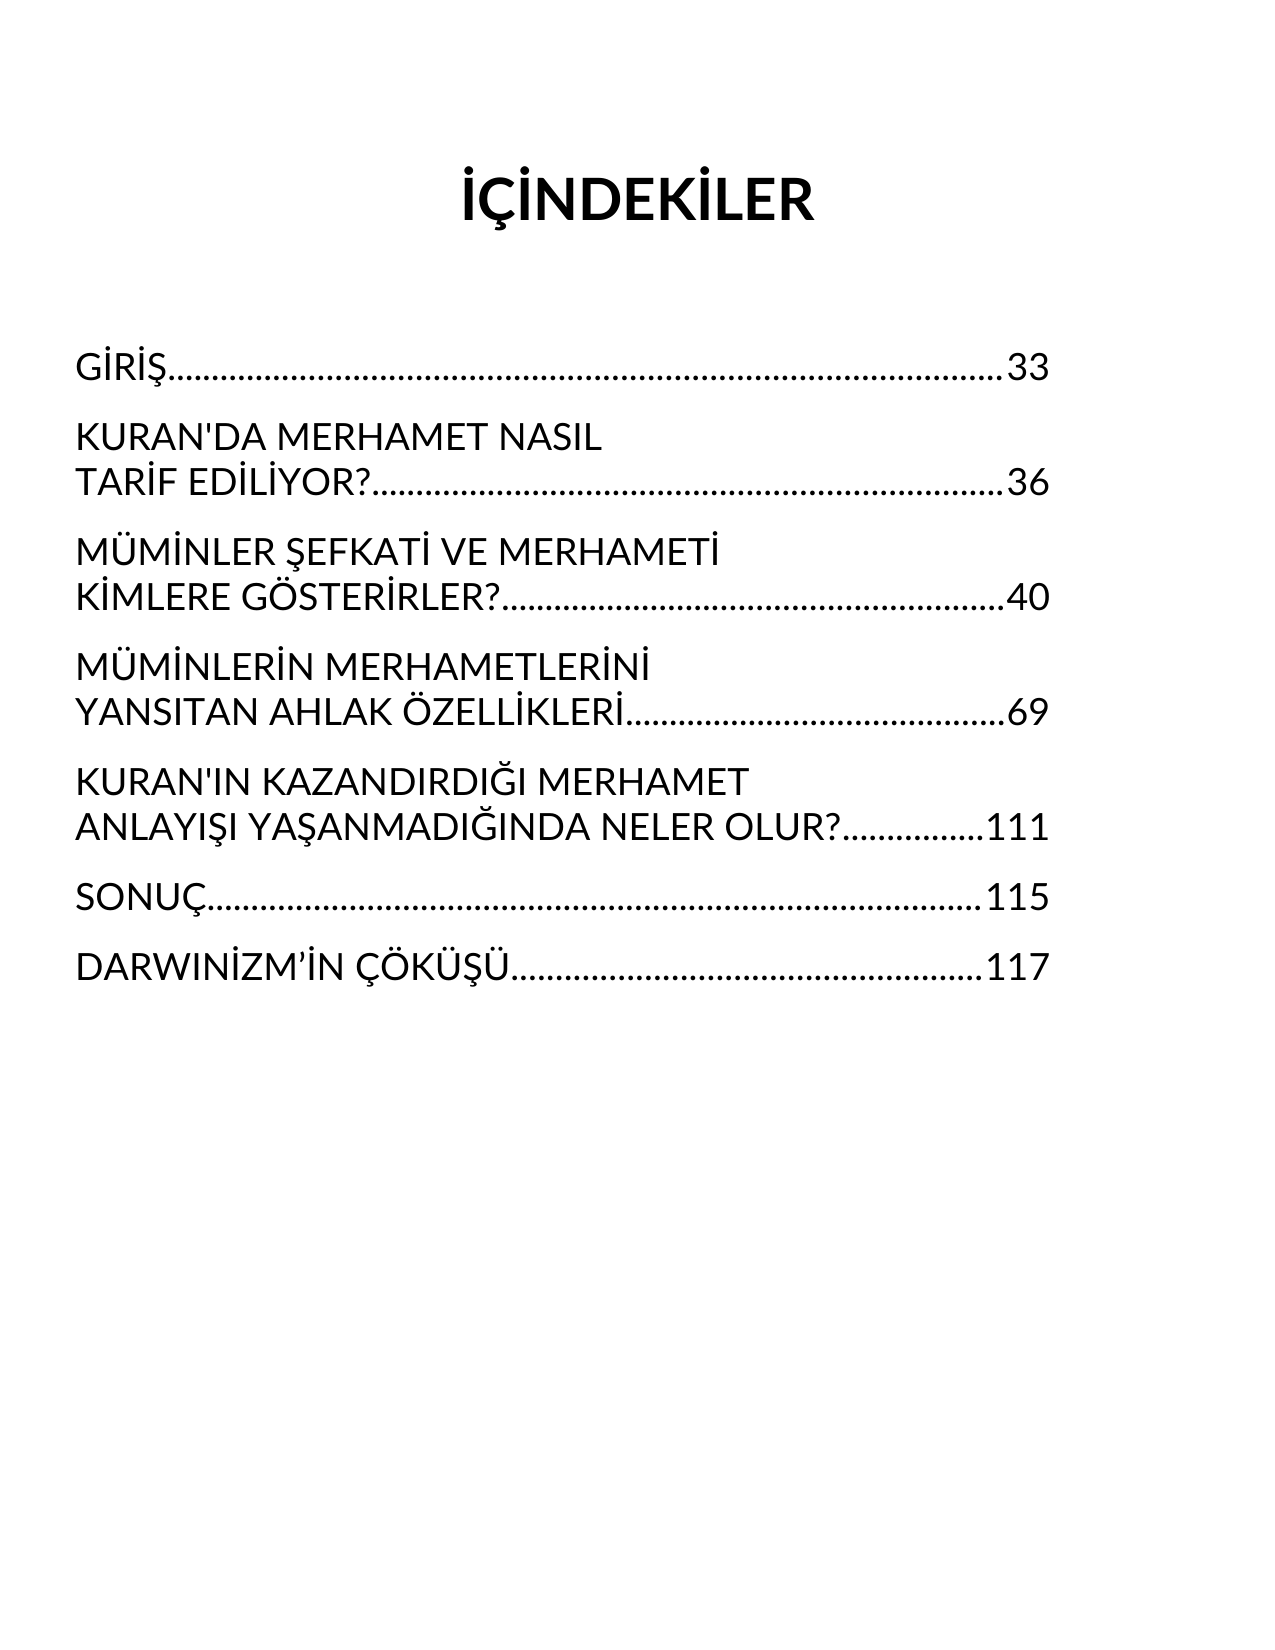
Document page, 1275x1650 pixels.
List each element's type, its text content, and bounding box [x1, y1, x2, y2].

subtitle DARWINİZM’İN ÇÖKÜŞÜ 117 [75, 943, 1200, 988]
subtitle İÇİNDEKİLER [75, 162, 1200, 232]
subtitle SONUÇ 115 [75, 873, 1200, 918]
subtitle MÜMİNLER ŞEFKATİ VE MERHAMETİ KİMLERE GÖSTERİRLER? 40 [75, 528, 1200, 618]
subtitle KURAN'IN KAZANDIRDIĞI MERHAMET ANLAYIŞI YAŞANMADIĞINDA NELER OLUR? 111 [75, 758, 1200, 848]
subtitle MÜMİNLERİN MERHAMETLERİNİ YANSITAN AHLAK ÖZELLİKLERİ 69 [75, 643, 1200, 733]
subtitle KURAN'DA MERHAMET NASIL TARİF EDİLİYOR? 36 [75, 413, 1200, 503]
subtitle GİRİŞ 33 [75, 343, 1200, 388]
